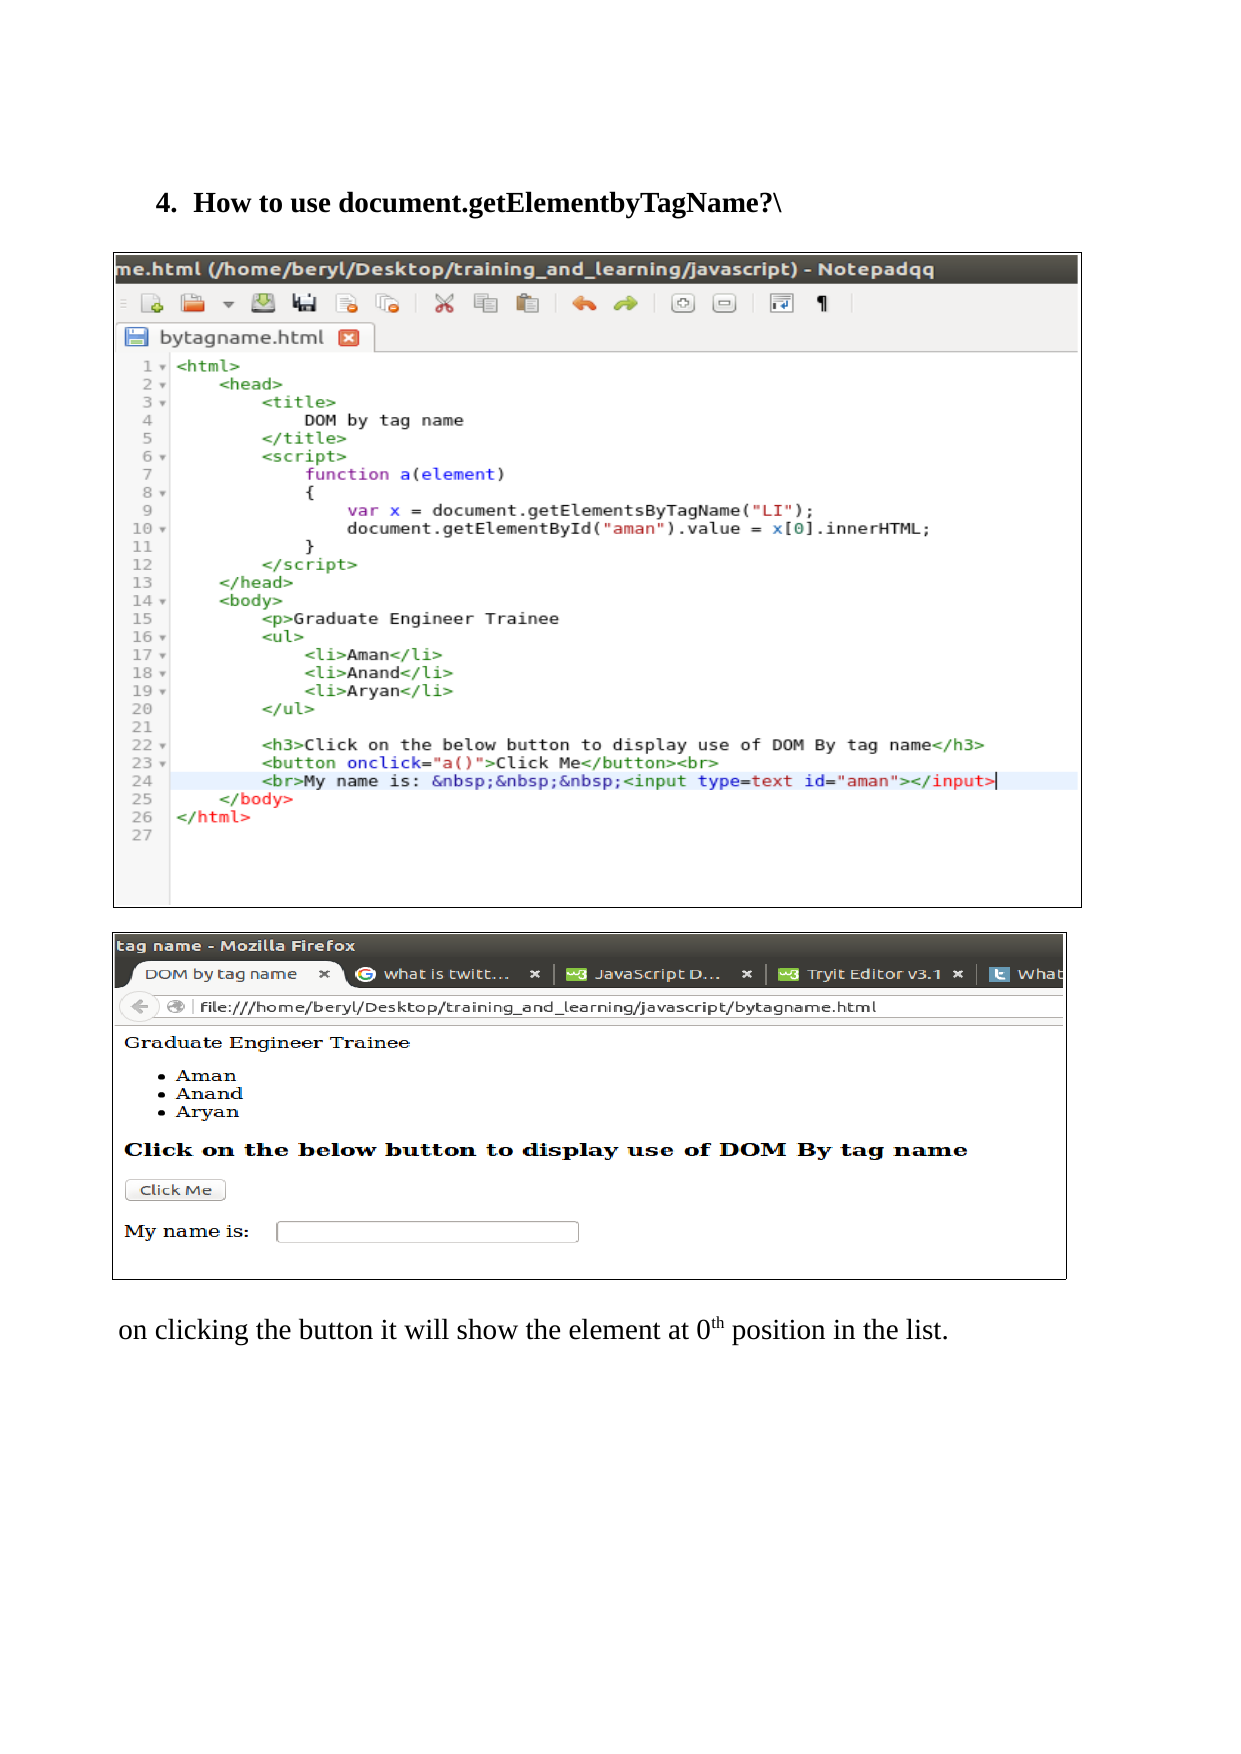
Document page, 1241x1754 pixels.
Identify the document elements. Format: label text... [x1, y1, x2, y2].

text on clicking the button it will show the element at 0th position in the list. [118, 1312, 1122, 1346]
picture [115, 255, 260, 905]
list How to use document.getElementbyTagName?\ [156, 185, 1122, 219]
